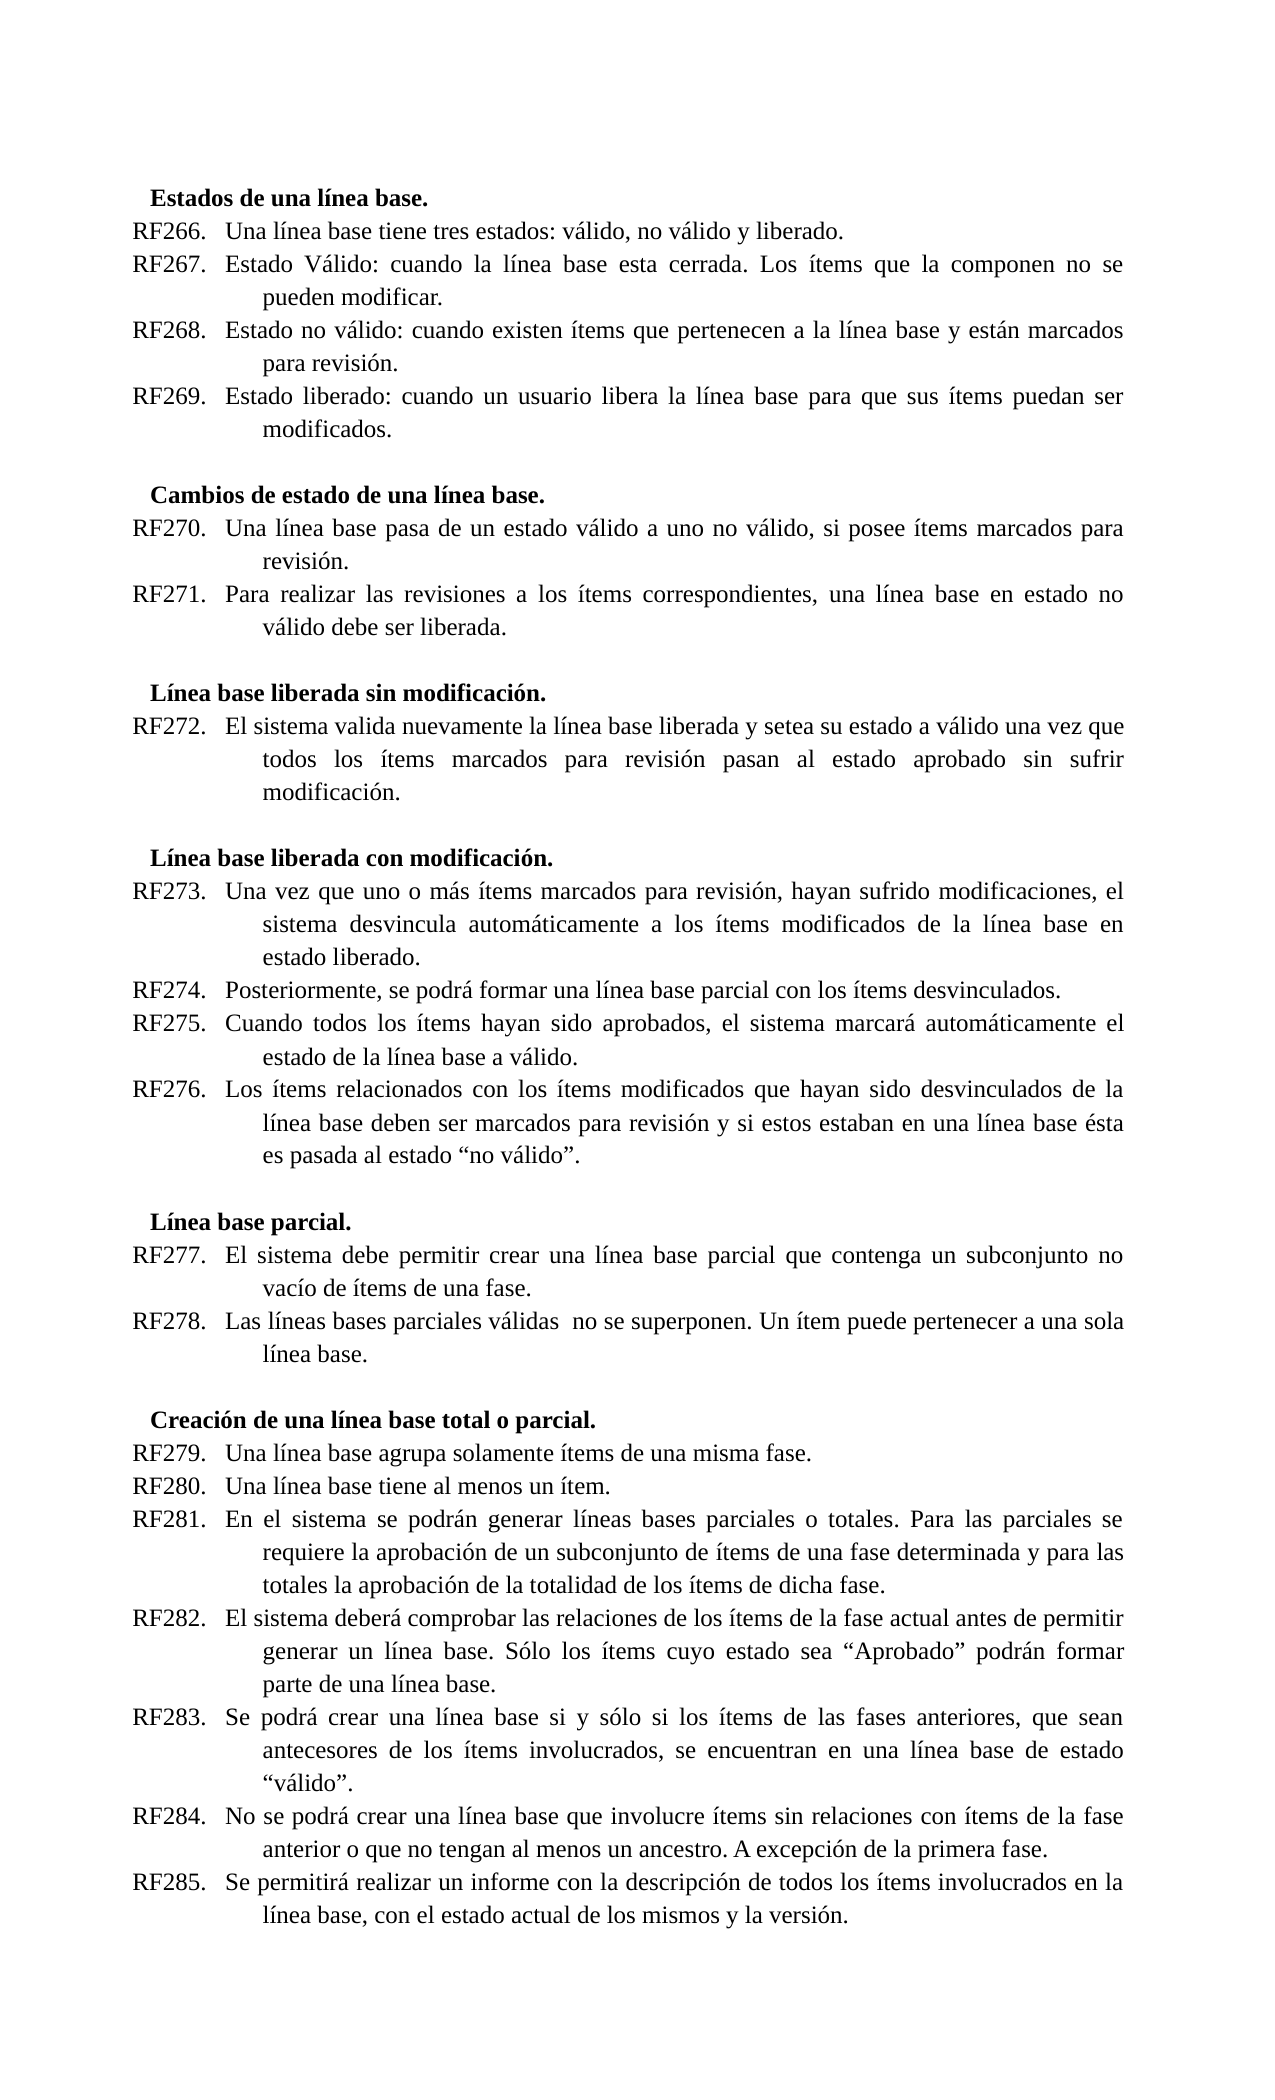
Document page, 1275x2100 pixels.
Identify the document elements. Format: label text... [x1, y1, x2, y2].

list Una línea base tiene al menos un ítem. [206, 1471, 1125, 1499]
list Una vez que uno o más ítems marcados para revisión, hayan sufrido modificaciones, el sistema desvincula automáticamente a los ítems modificados de la línea base en estado liberado. [206, 876, 1125, 971]
list Estado liberado: cuando un usuario libera la línea base para que sus ítems puedan ser modificados. [206, 381, 1125, 443]
list El sistema valida nuevamente la línea base liberada y setea su estado a válido una vez que todos los ítems marcados para revisión pasan al estado aprobado sin sufrir modificación. [206, 711, 1125, 806]
list No se podrá crear una línea base que involucre ítems sin relaciones con ítems de la fase anterior o que no tengan al menos un ancestro. A excepción de la primera fase. [206, 1801, 1125, 1863]
list En el sistema se podrán generar líneas bases parciales o totales. Para las parciales se requiere la aprobación de un subconjunto de ítems de una fase determinada y para las totales la aprobación de la totalidad de los ítems de dicha fase. [206, 1504, 1125, 1599]
list Una línea base tiene tres estados: válido, no válido y liberado. [206, 216, 1125, 245]
text Línea base liberada sin modificación. [150, 678, 1125, 707]
text Estados de una línea base. [150, 183, 1125, 212]
text Cambios de estado de una línea base. [150, 480, 1125, 509]
list Estado no válido: cuando existen ítems que pertenecen a la línea base y están marcados para revisión. [206, 315, 1125, 377]
list Los ítems relacionados con los ítems modificados que hayan sido desvinculados de la línea base deben ser marcados para revisión y si estos estaban en una línea base ésta es pasada al estado “no válido”. [206, 1074, 1125, 1169]
list Una línea base pasa de un estado válido a uno no válido, si posee ítems marcados para revisión. [206, 513, 1125, 575]
list Posteriormente, se podrá formar una línea base parcial con los ítems desvinculados. [206, 976, 1125, 1004]
text Creación de una línea base total o parcial. [150, 1405, 1125, 1433]
list Las líneas bases parciales válidas no se superponen. Un ítem puede pertenecer a una sola línea base. [206, 1306, 1125, 1367]
list Cuando todos los ítems hayan sido aprobados, el sistema marcará automáticamente el estado de la línea base a válido. [206, 1008, 1125, 1070]
text Línea base parcial. [150, 1207, 1125, 1235]
list El sistema debe permitir crear una línea base parcial que contenga un subconjunto no vacío de ítems de una fase. [206, 1240, 1125, 1301]
list Estado Válido: cuando la línea base esta cerrada. Los ítems que la componen no se pueden modificar. [206, 249, 1125, 311]
list Para realizar las revisiones a los ítems correspondientes, una línea base en estado no válido debe ser liberada. [206, 579, 1125, 641]
text Línea base liberada con modificación. [150, 843, 1125, 872]
list Se permitirá realizar un informe con la descripción de todos los ítems involucrados en la línea base, con el estado actual de los mismos y la versión. [206, 1867, 1125, 1929]
list Una línea base agrupa solamente ítems de una misma fase. [206, 1438, 1125, 1467]
list El sistema deberá comprobar las relaciones de los ítems de la fase actual antes de permitir generar un línea base. Sólo los ítems cuyo estado sea “Aprobado” podrán formar parte de una línea base. [206, 1603, 1125, 1698]
list Se podrá crear una línea base si y sólo si los ítems de las fases anteriores, que sean antecesores de los ítems involucrados, se encuentran en una línea base de estado “válido”. [206, 1702, 1125, 1797]
